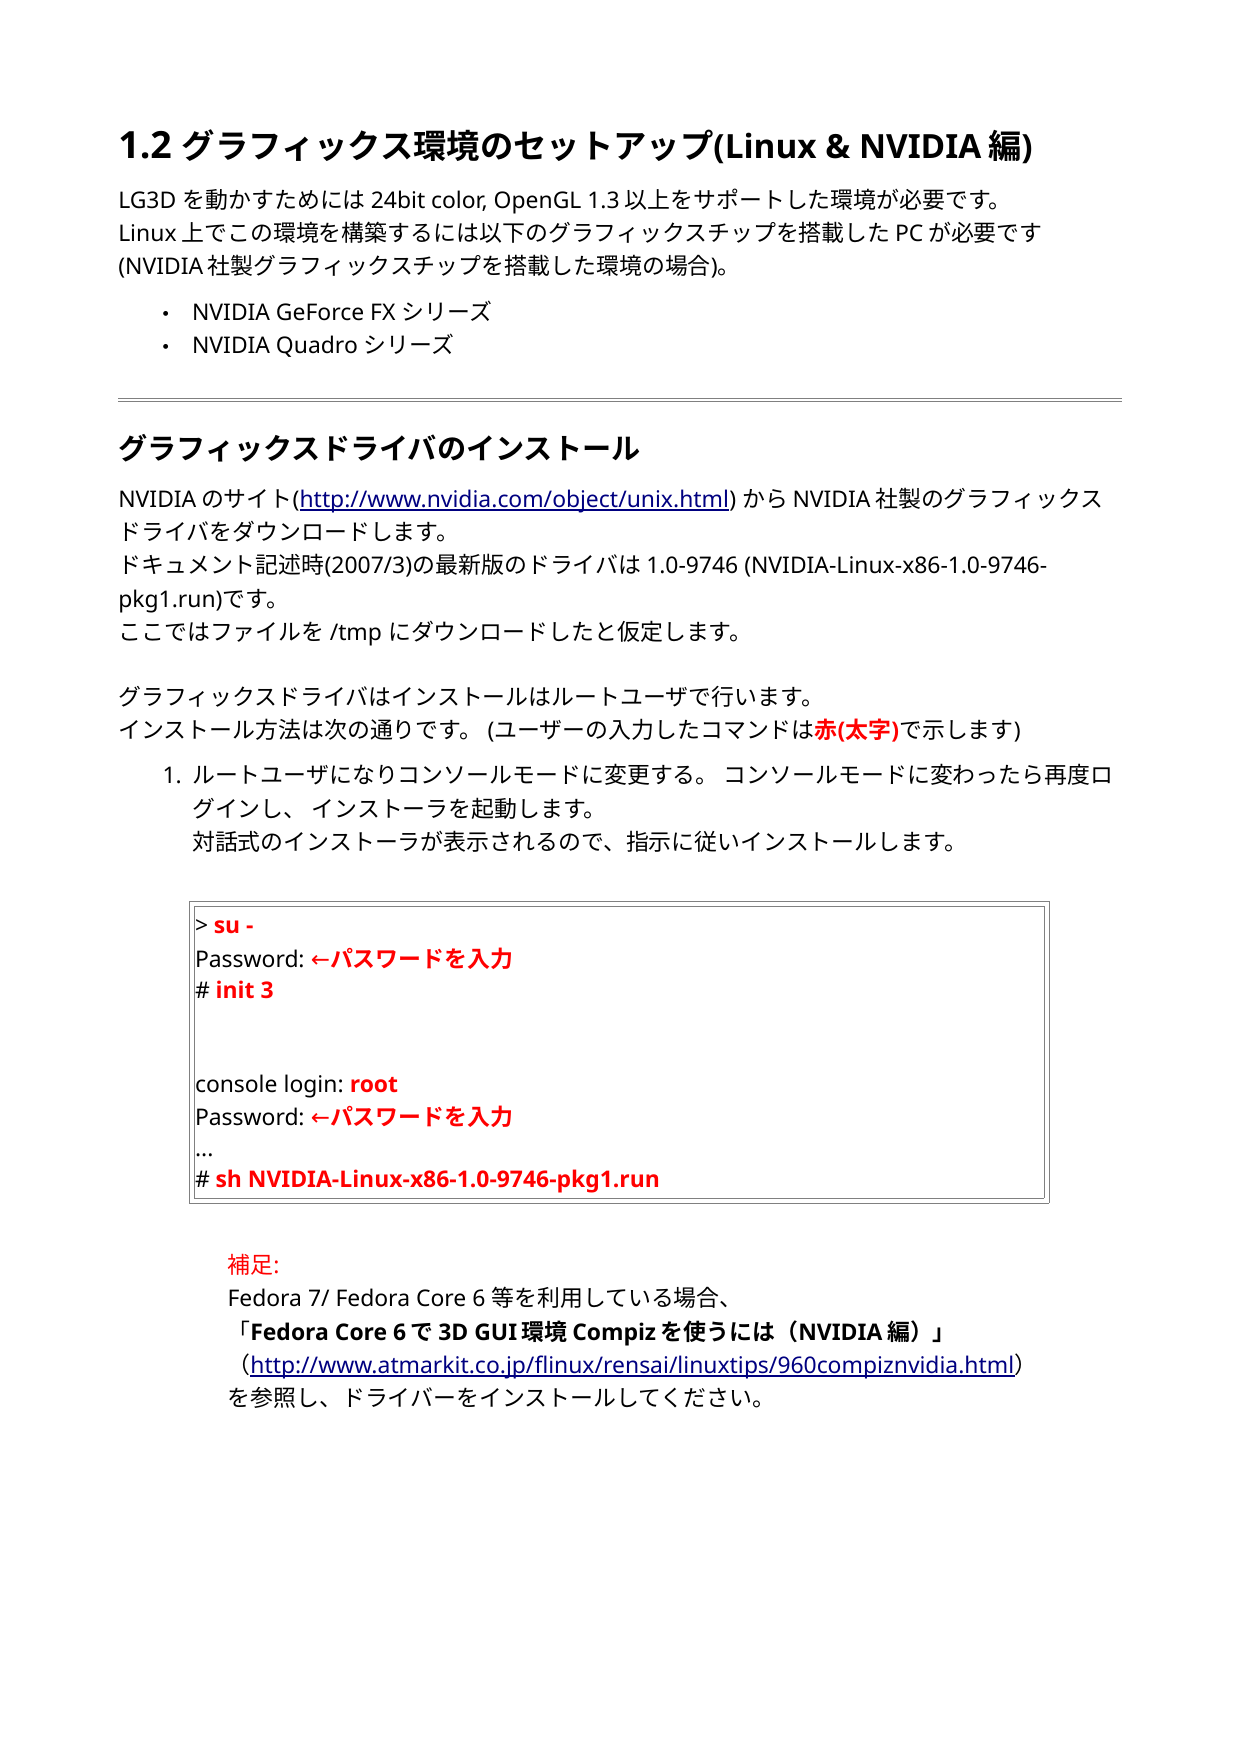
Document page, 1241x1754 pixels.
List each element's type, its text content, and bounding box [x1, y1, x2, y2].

list NVIDIA GeForce FX シリーズ [162, 294, 1122, 327]
subtitle 1.2 グラフィックス環境のセットアップ(Linux & NVIDIA編) [118, 118, 1122, 169]
table_header > su - Password: ←パスワードを入力 # init 3 console login: root Password: ←パスワードを入力 ... # sh NVIDIA-Linux-x86-1.0-9746-pkg1.run [192, 902, 1046, 1198]
subtitle グラフィックスドライバのインストール [118, 426, 1122, 468]
list NVIDIA Quadro シリーズ [162, 327, 1122, 361]
text NVIDIAのサイト(http://www.nvidia.com/object/unix.html) からNVIDIA社製のグラフィックスドライバをダウンロードします。 ドキュメント記述時(2007/3)の最新版のドライバは 1.0-9746 (NVIDIA-Linux-x86-1.0-9746-pkg1.run)です。 ここではファイルを /tmp にダウンロードしたと仮定します。 グラフィックスドライバはインストールはルートユーザで行います。 インストール方法は次の通りです。 (ユーザーの入力したコマンドは赤(太字)で示します) [118, 481, 1122, 745]
list 補足: Fedora 7/ Fedora Core 6 等を利用している場合、 「Fedora Core 6で3D GUI環境Compizを使うには（NVIDIA編）」 （http://www.atmarkit.co.jp/flinux/rensai/linuxtips/960compiznvidia.html） を参照し、ドライバーをインストールしてください。 [198, 1247, 1087, 1413]
list ルートユーザになりコンソールモードに変更する。 コンソールモードに変わったら再度ログインし、 インストーラを起動します。 対話式のインストーラが表示されるので、指示に従いインストールします。 [162, 757, 1122, 888]
text LG3D を動かすためには 24bit color, OpenGL 1.3以上をサポートした環境が必要です。 Linux上でこの環境を構築するには以下のグラフィックスチップを搭載したPCが必要です (NVIDIA社製グラフィックスチップを搭載した環境の場合)。 [118, 182, 1122, 282]
